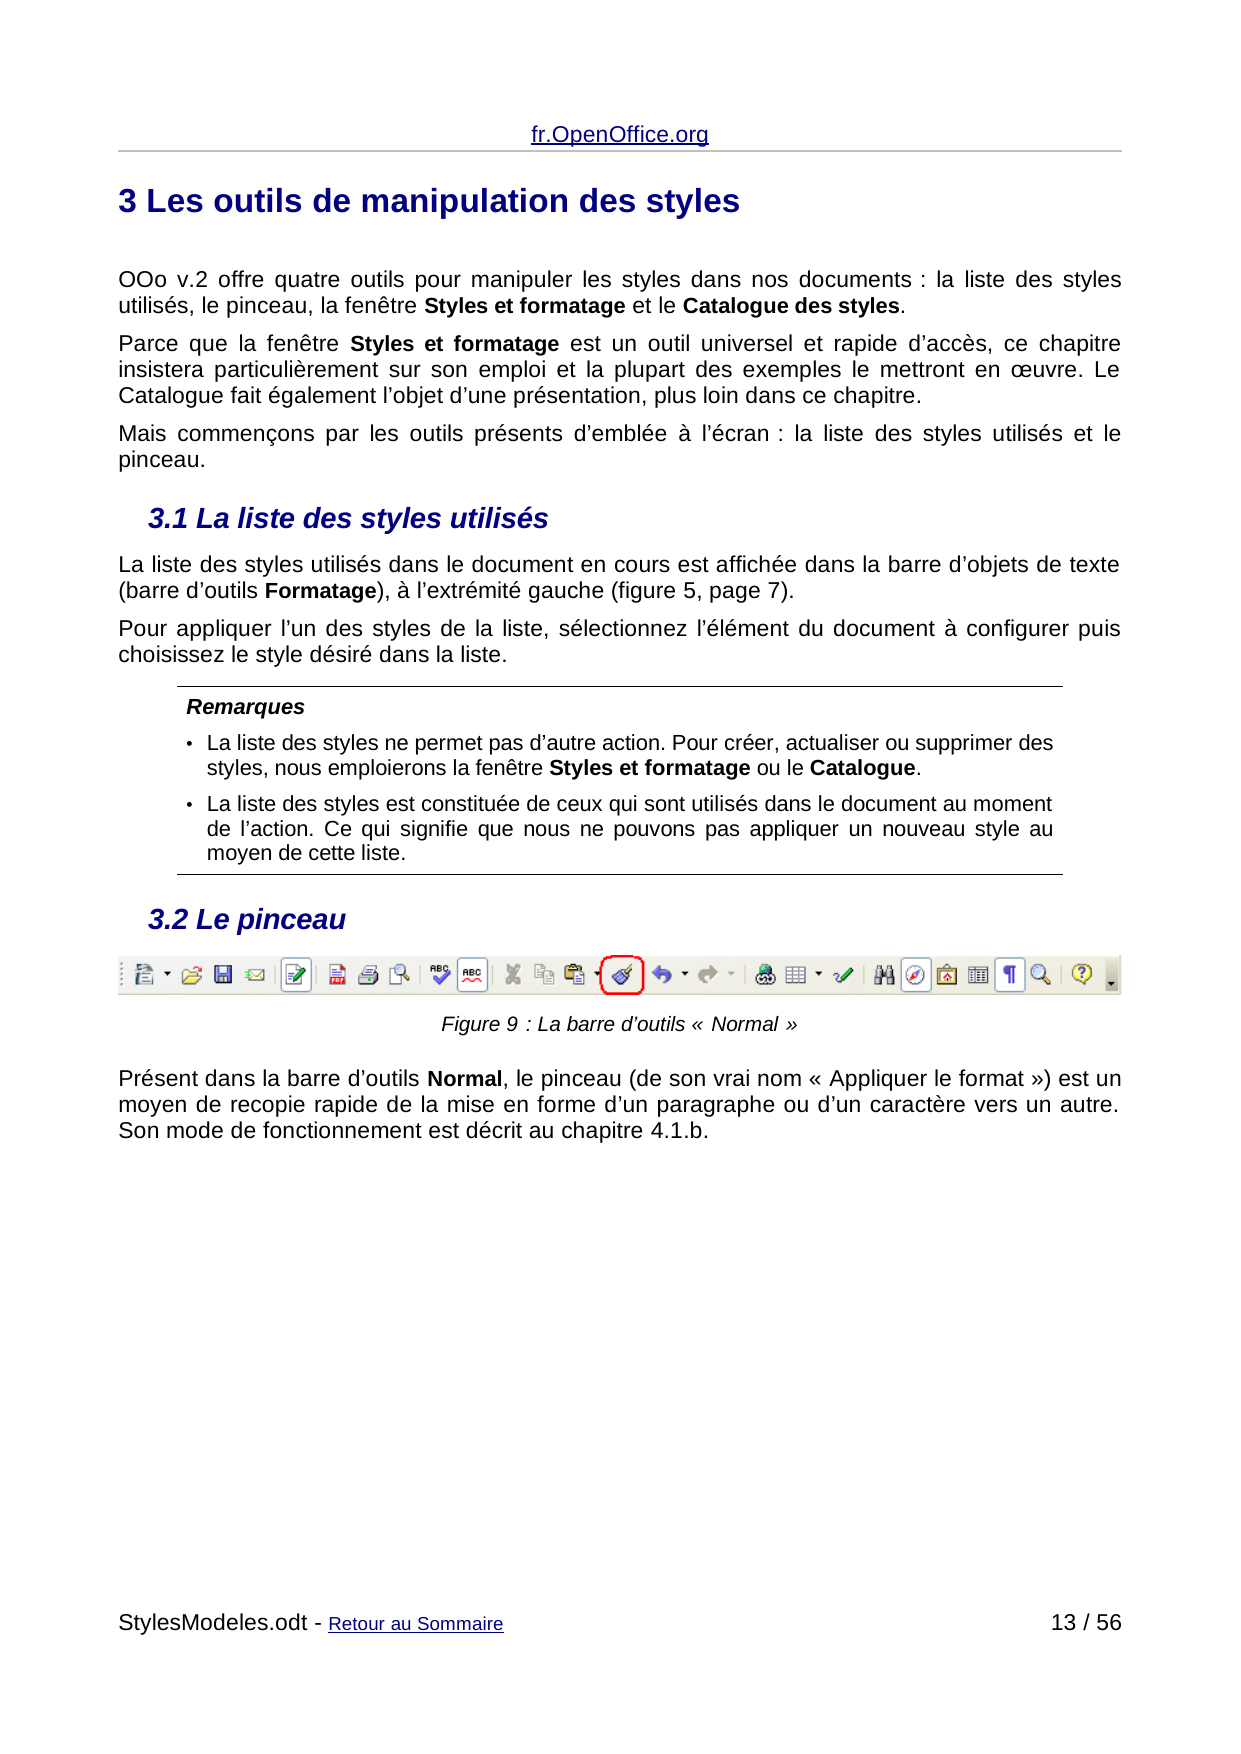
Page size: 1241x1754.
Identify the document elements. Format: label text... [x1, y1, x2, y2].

text Présent dans la barre d’outils Normal, le pinceau (de son vrai nom « Appliquer le format ») est un moyen de recopie rapide de la mise en forme d’un paragraphe ou d’un caractère vers un autre. Son mode de fonctionnement est décrit au chapitre 4.1.b. [118, 1036, 1122, 1143]
text OOo v.2 offre quatre outils pour manipuler les styles dans nos documents : la liste des styles utilisés, le pinceau, la fenêtre Styles et formatage et le Catalogue des styles. [118, 266, 1122, 318]
list La liste des styles est constituée de ceux qui sont utilisés dans le document au moment de l’action. Ce qui signifie que nous ne pouvons pas appliquer un nouveau style au moyen de cette liste. [177, 782, 1063, 874]
text Pour appliquer l’un des styles de la liste, sélectionnez l’élément du document à configurer puis choisissez le style désiré dans la liste. [118, 616, 1122, 668]
picture [117, 955, 1122, 995]
text Remarques [177, 687, 1063, 719]
list La liste des styles ne permet pas d’autre action. Pour créer, actualiser ou supprimer des styles, nous emploierons la fenêtre Styles et formatage ou le Catalogue. [177, 722, 1063, 780]
text Figure 9 : La barre d’outils « Normal » [118, 956, 1123, 1036]
text La liste des styles utilisés dans le document en cours est affichée dans la barre d’objets de texte (barre d’outils Formatage), à l’extrémité gauche (figure 5, page 7). [118, 552, 1122, 604]
text Mais commençons par les outils présents d’emblée à l’écran : la liste des styles utilisés et le pinceau. [118, 420, 1122, 472]
subtitle La liste des styles utilisés [148, 502, 1122, 534]
text Parce que la fenêtre Styles et formatage est un outil universel et rapide d’accès, ce chapitre insistera particulièrement sur son emploi et la plupart des exemples le mettront en œuvre. Le Catalogue fait également l’objet d’une présentation, plus loin dans ce chapitre. [118, 330, 1122, 408]
subtitle Les outils de manipulation des styles [118, 182, 1122, 219]
subtitle Le pinceau [148, 903, 1122, 936]
